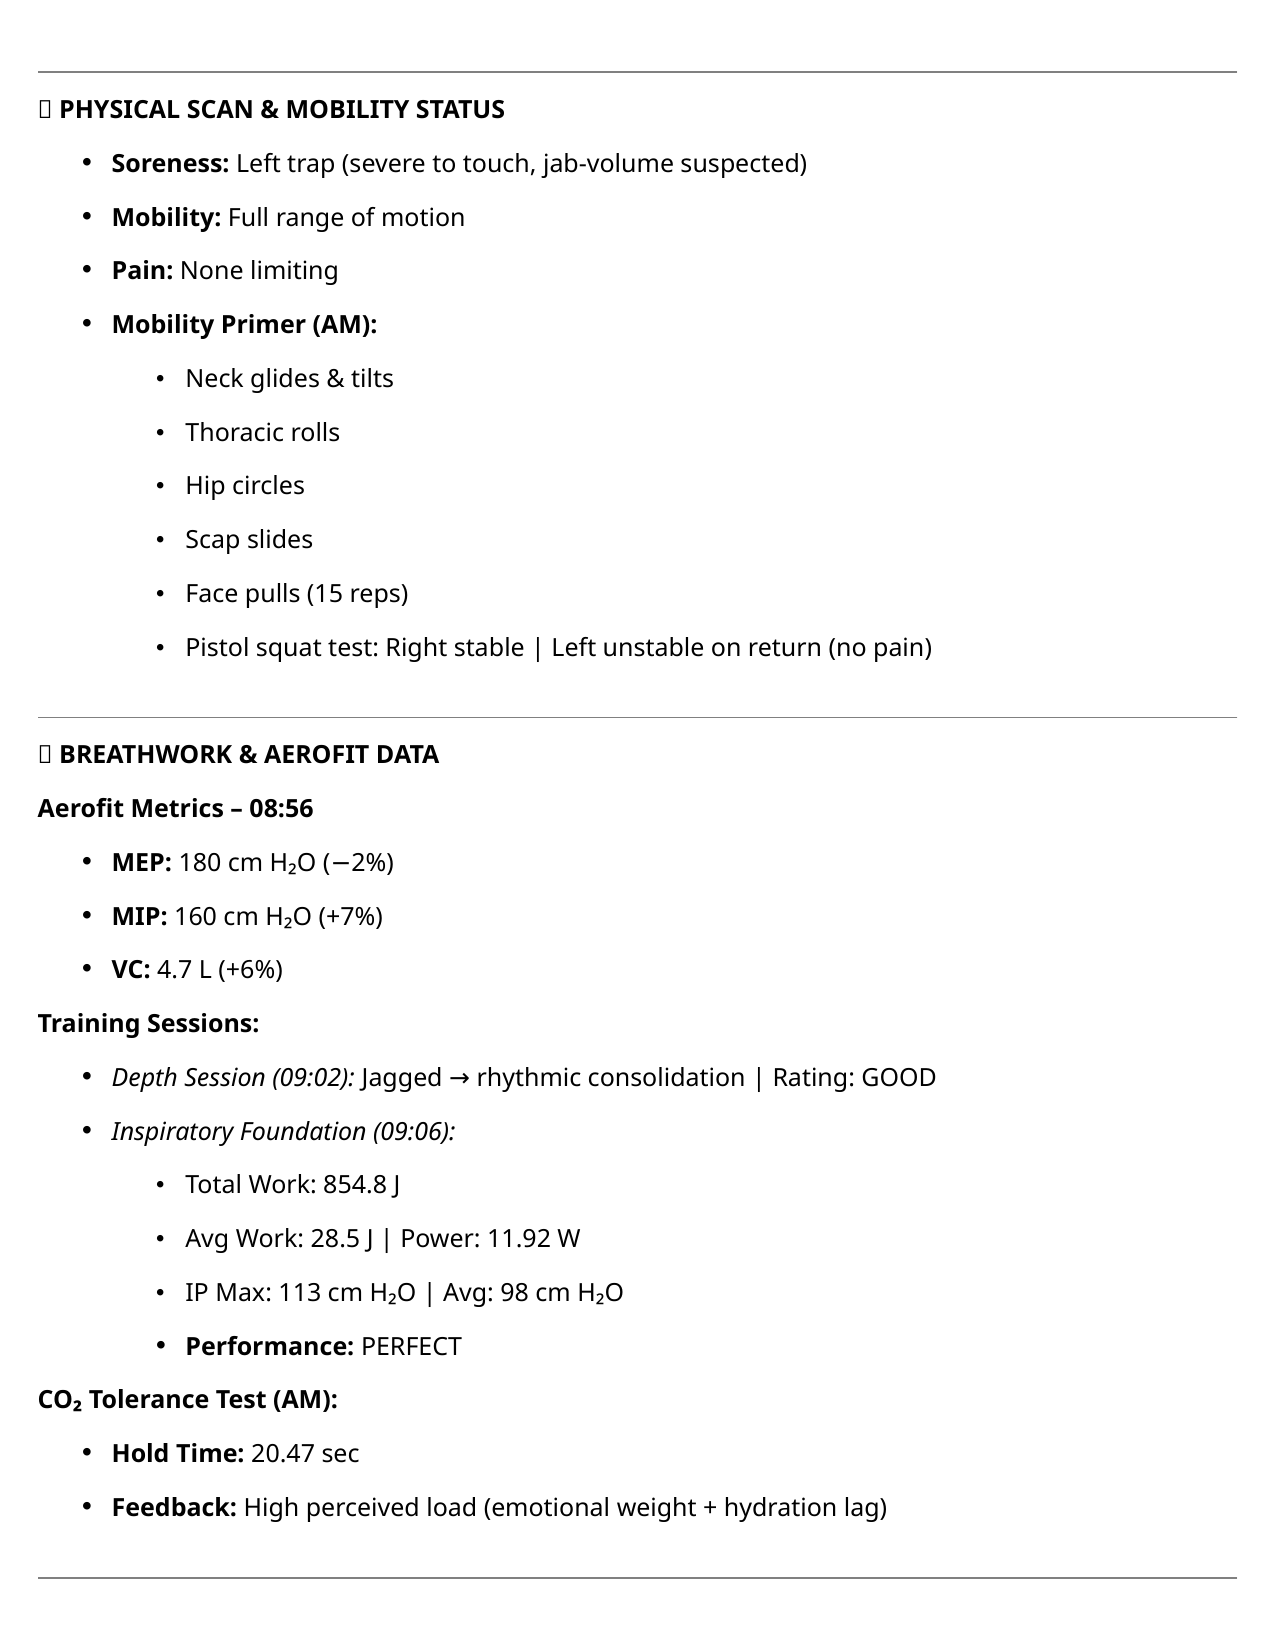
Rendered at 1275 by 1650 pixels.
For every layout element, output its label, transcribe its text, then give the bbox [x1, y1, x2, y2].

list Avg Work: 28.5 J | Power: 11.92 W [156, 1221, 1237, 1255]
list Neck glides & tilts [156, 360, 1237, 394]
list Soreness: Left trap (severe to touch, jab-volume suspected) [82, 145, 1237, 179]
list IP Max: 113 cm H₂O | Avg: 98 cm H₂O [156, 1274, 1237, 1309]
list VC: 4.7 L (+6%) [82, 952, 1237, 986]
subtitle Training Sessions: [37, 1006, 1237, 1040]
list Mobility Primer (AM): [82, 307, 1237, 341]
subtitle CO₂ Tolerance Test (AM): [37, 1382, 1237, 1416]
subtitle 🔹 BREATHWORK & AEROFIT DATA [37, 737, 1237, 771]
list Thoracic rolls [156, 414, 1237, 448]
list MEP: 180 cm H₂O (−2%) [82, 844, 1237, 879]
list Mobility: Full range of motion [82, 199, 1237, 233]
subtitle Aerofit Metrics – 08:56 [37, 791, 1237, 825]
list Inspiratory Foundation (09:06): [82, 1113, 1237, 1147]
list Face pulls (15 reps) [156, 575, 1237, 609]
list Feedback: High perceived load (emotional weight + hydration lag) [82, 1489, 1237, 1524]
subtitle 🔹 PHYSICAL SCAN & MOBILITY STATUS [37, 92, 1237, 126]
list Total Work: 854.8 J [156, 1167, 1237, 1201]
list Hold Time: 20.47 sec [82, 1436, 1237, 1470]
list Pain: None limiting [82, 253, 1237, 287]
list MIP: 160 cm H₂O (+7%) [82, 898, 1237, 932]
list Performance: PERFECT [156, 1328, 1237, 1362]
list Depth Session (09:02): Jagged → rhythmic consolidation | Rating: GOOD [82, 1059, 1237, 1094]
list Hip circles [156, 468, 1237, 502]
list Pistol squat test: Right stable | Left unstable on return (no pain) [156, 629, 1237, 663]
list Scap slides [156, 522, 1237, 556]
